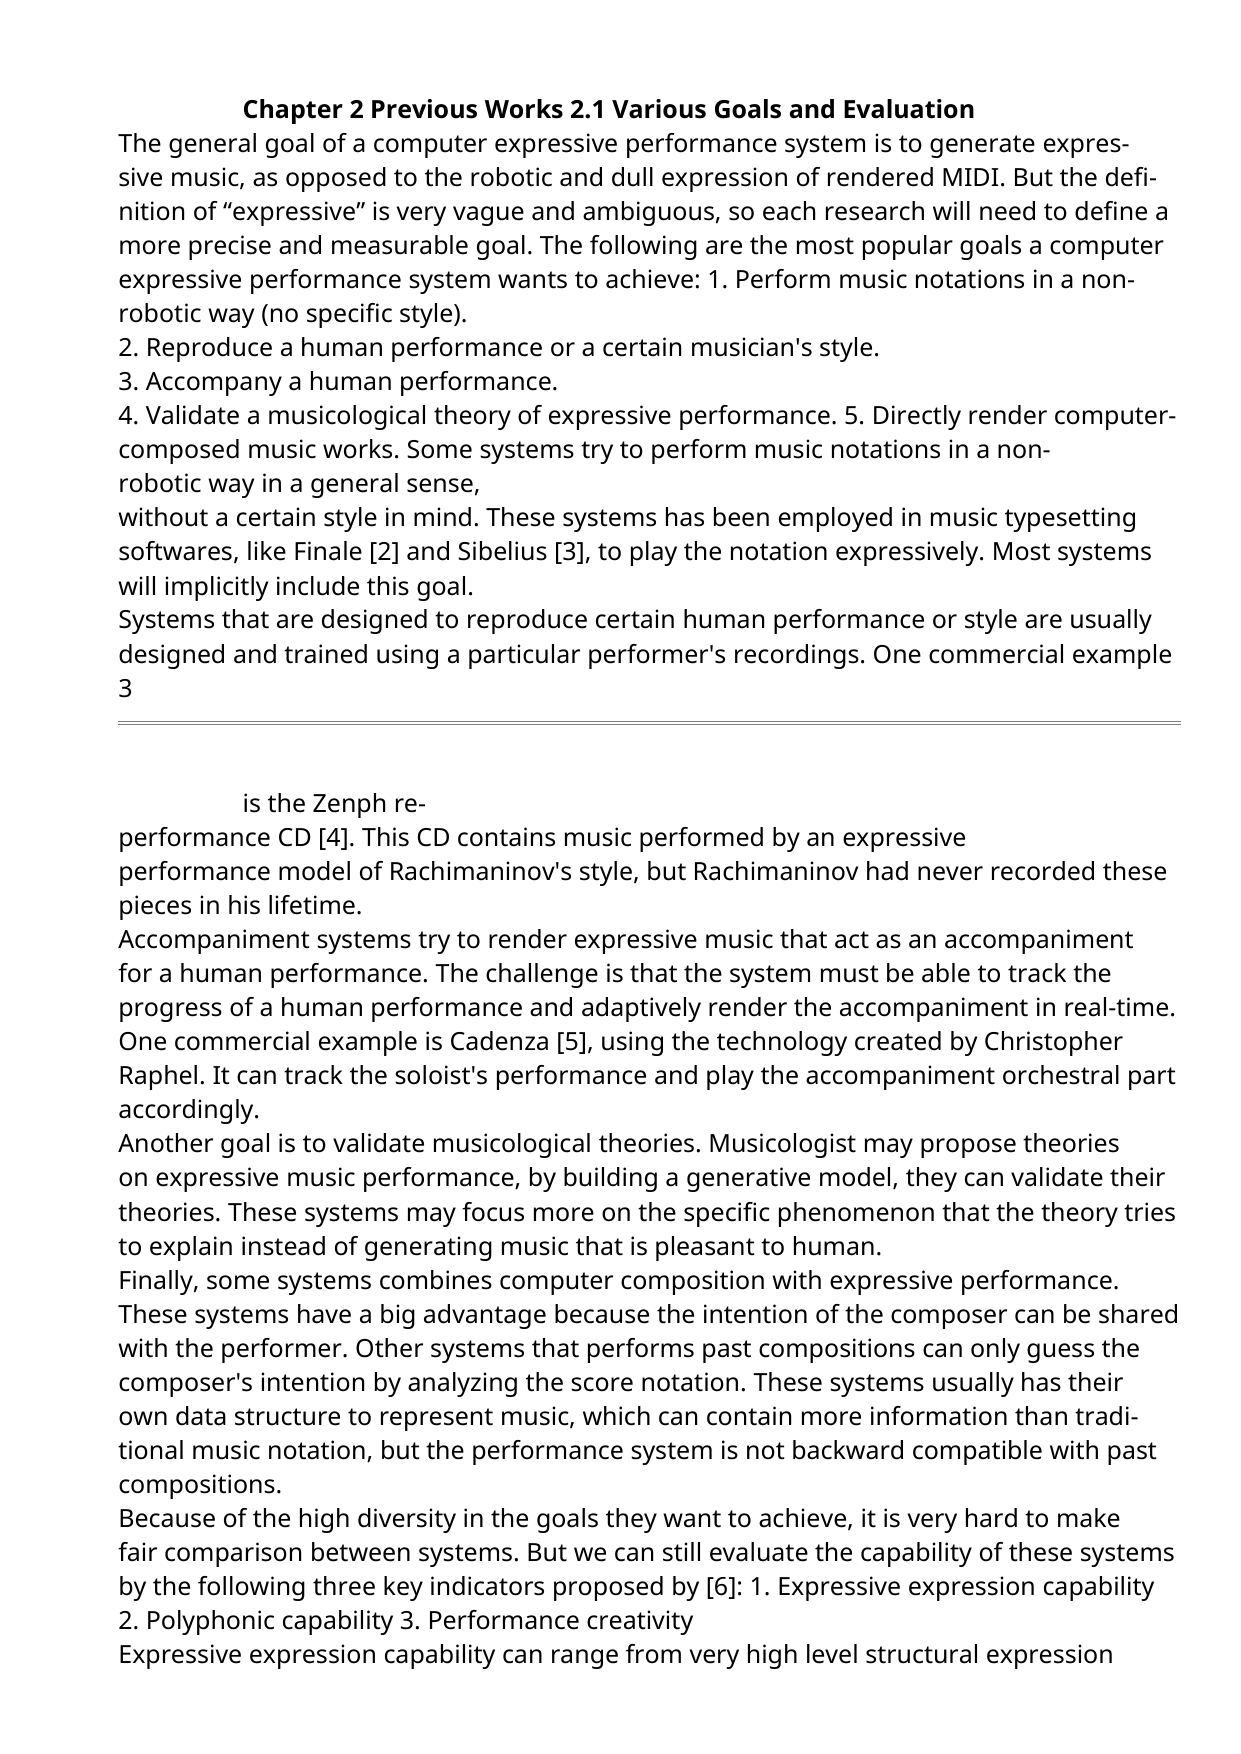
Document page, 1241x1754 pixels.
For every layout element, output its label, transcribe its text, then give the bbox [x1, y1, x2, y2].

text is the Zenph re-performance CD [4]. This CD contains music performed by an expressive performance model of Rachimaninov's style, but Rachimaninov had never recorded these pieces in his lifetime. Accompaniment systems try to render expressive music that act as an accompaniment for a human performance. The challenge is that the system must be able to track the progress of a human performance and adaptively render the accompaniment in real-time. One commercial example is Cadenza [5], using the technology created by Christopher Raphel. It can track the soloist's performance and play the accompaniment orchestral part accordingly. Another goal is to validate musicological theories. Musicologist may propose theories on expressive music performance, by building a generative model, they can validate their theories. These systems may focus more on the specific phenomenon that the theory tries to explain instead of generating music that is pleasant to human. Finally, some systems combines computer composition with expressive performance. These systems have a big advantage because the intention of the composer can be shared with the performer. Other systems that performs past compositions can only guess the composer's intention by analyzing the score notation. These systems usually has their own data structure to represent music, which can contain more information than tradi- tional music notation, but the performance system is not backward compatible with past compositions. Because of the high diversity in the goals they want to achieve, it is very hard to make fair comparison between systems. But we can still evaluate the capability of these systems by the following three key indicators proposed by [6]: 1. Expressive expression capability 2. Polyphonic capability 3. Performance creativity Expressive expression capability can range from very high level structural expression [118, 753, 1181, 1671]
text Chapter 2 Previous Works 2.1 Various Goals and Evaluation The general goal of a computer expressive performance system is to generate expres- sive music, as opposed to the robotic and dull expression of rendered MIDI. But the defi- nition of “expressive” is very vague and ambiguous, so each research will need to define a more precise and measurable goal. The following are the most popular goals a computer expressive performance system wants to achieve: 1. Perform music notations in a non-robotic way (no specific style). 2. Reproduce a human performance or a certain musician's style. 3. Accompany a human performance. 4. Validate a musicological theory of expressive performance. 5. Directly render computer-composed music works. Some systems try to perform music notations in a non-robotic way in a general sense, without a certain style in mind. These systems has been employed in music typesetting softwares, like Finale [2] and Sibelius [3], to play the notation expressively. Most systems will implicitly include this goal. Systems that are designed to reproduce certain human performance or style are usually designed and trained using a particular performer's recordings. One commercial example 3 [118, 59, 1181, 704]
